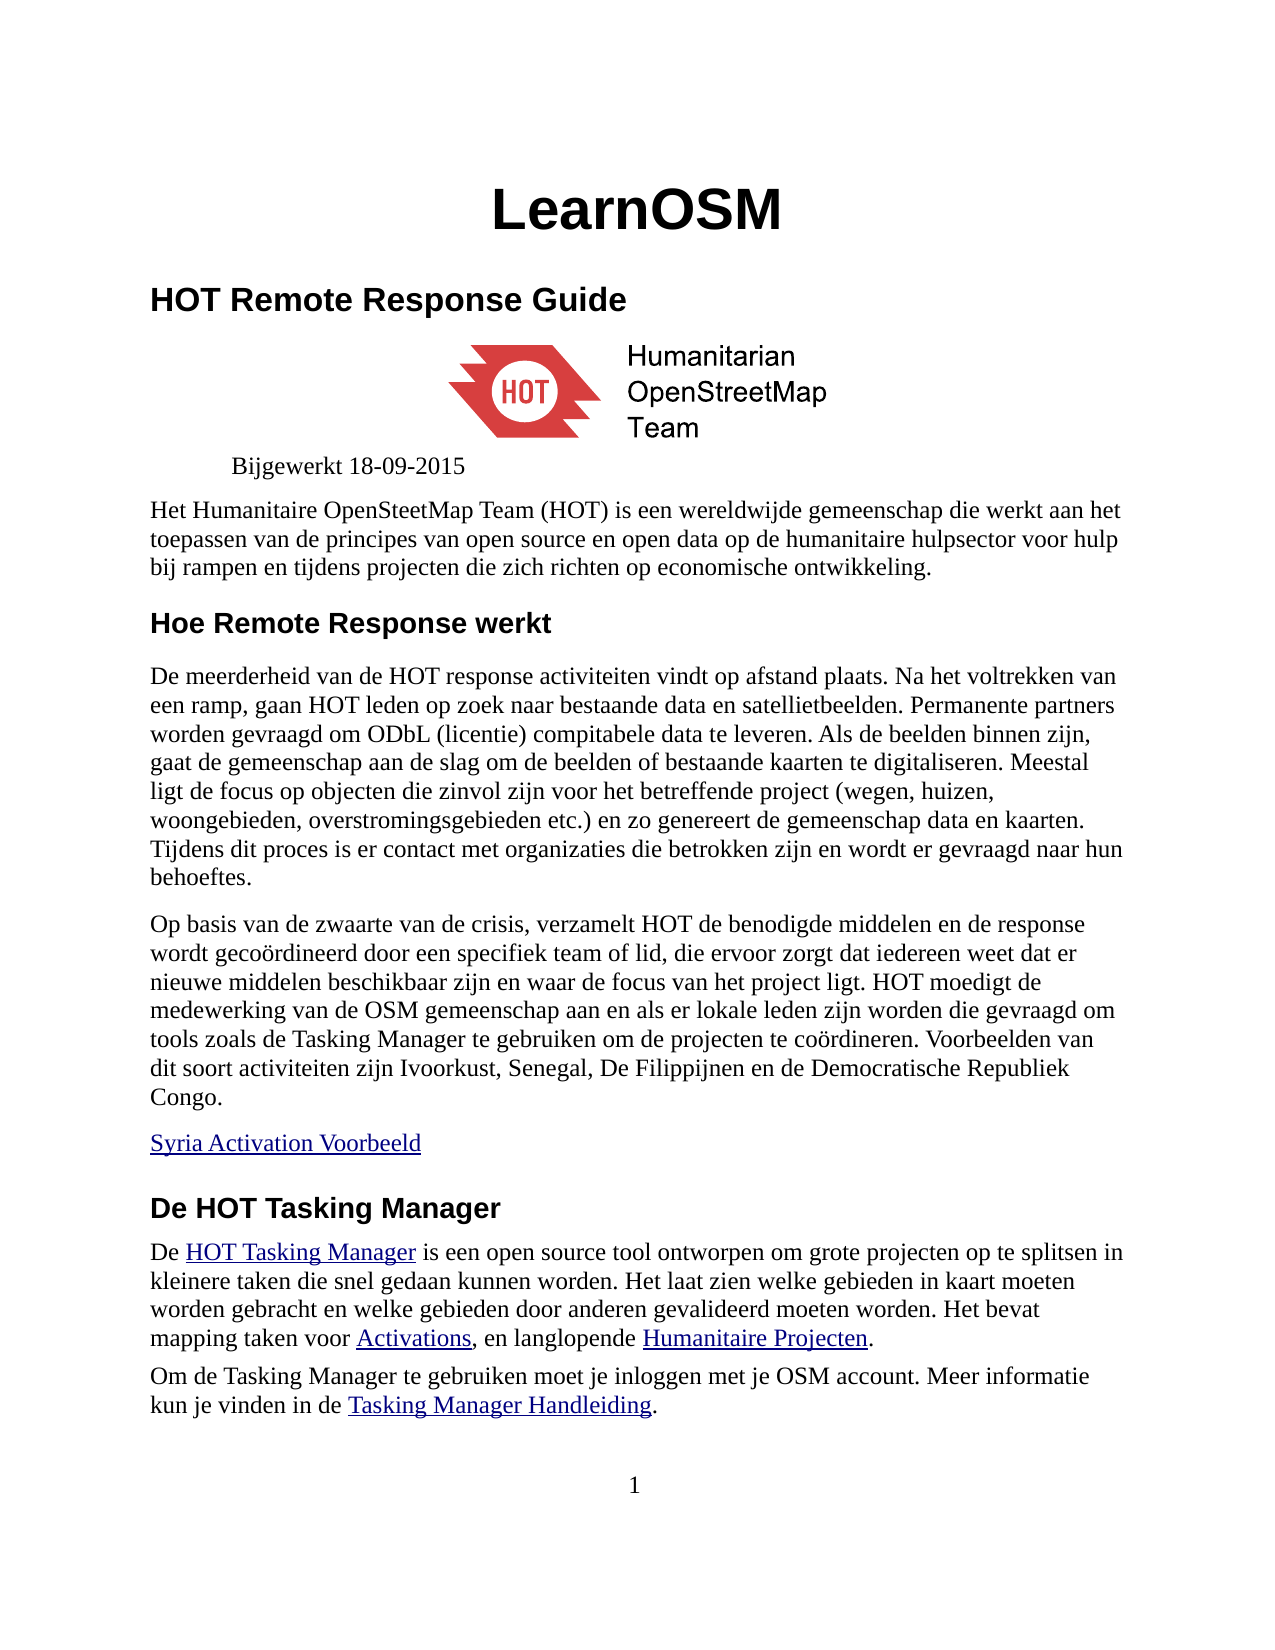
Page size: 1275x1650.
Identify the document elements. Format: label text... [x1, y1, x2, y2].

text Het Humanitaire OpenSteetMap Team (HOT) is een wereldwijde gemeenschap die werkt aan het toepassen van de principes van open source en open data op de humanitaire hulpsector voor hulp bij rampen en tijdens projecten die zich richten op economische ontwikkeling. [150, 495, 1125, 581]
subtitle HOT Remote Response Guide [150, 279, 1125, 318]
text De HOT Tasking Manager is een open source tool ontworpen om grote projecten op te splitsen in kleinere taken die snel gedaan kunnen worden. Het laat zien welke gebieden in kaart moeten worden gebracht en welke gebieden door anderen gevalideerd moeten worden. Het bevat mapping taken voor Activations, en langlopende Humanitaire Projecten. [150, 1237, 1125, 1352]
text Op basis van de zwaarte van de crisis, verzamelt HOT de benodigde middelen en de response wordt gecoördineerd door een specifiek team of lid, die ervoor zorgt dat iedereen weet dat er nieuwe middelen beschikbaar zijn en waar de focus van het project ligt. HOT moedigt de medewerking van de OSM gemeenschap aan en als er lokale leden zijn worden die gevraagd om tools zoals de Tasking Manager te gebruiken om de projecten te coördineren. Voorbeelden van dit soort activiteiten zijn Ivoorkust, Senegal, De Filippijnen en de Democratische Republiek Congo. [150, 909, 1125, 1110]
text Om de Tasking Manager te gebruiken moet je inloggen met je OSM account. Meer informatie kun je vinden in de Tasking Manager Handleiding. [150, 1361, 1125, 1418]
text De meerderheid van de HOT response activiteiten vindt op afstand plaats. Na het voltrekken van een ramp, gaan HOT leden op zoek naar bestaande data en satellietbeelden. Permanente partners worden gevraagd om ODbL (licentie) compitabele data te leveren. Als de beelden binnen zijn, gaat de gemeenschap aan de slag om de beelden of bestaande kaarten te digitaliseren. Meestal ligt de focus op objecten die zinvol zijn voor het betreffende project (wegen, huizen, woongebieden, overstromingsgebieden etc.) en zo genereert de gemeenschap data en kaarten. Tijdens dit proces is er contact met organizaties die betrokken zijn en wordt er gevraagd naar hun behoeftes. [150, 661, 1125, 891]
subtitle De HOT Tasking Manager [150, 1191, 1125, 1224]
text Bijgewerkt 18-09-2015 [225, 451, 1125, 480]
text Syria Activation Voorbeeld [150, 1128, 1125, 1157]
title LearnOSM [150, 175, 1125, 242]
subtitle Hoe Remote Response werkt [150, 606, 1125, 640]
